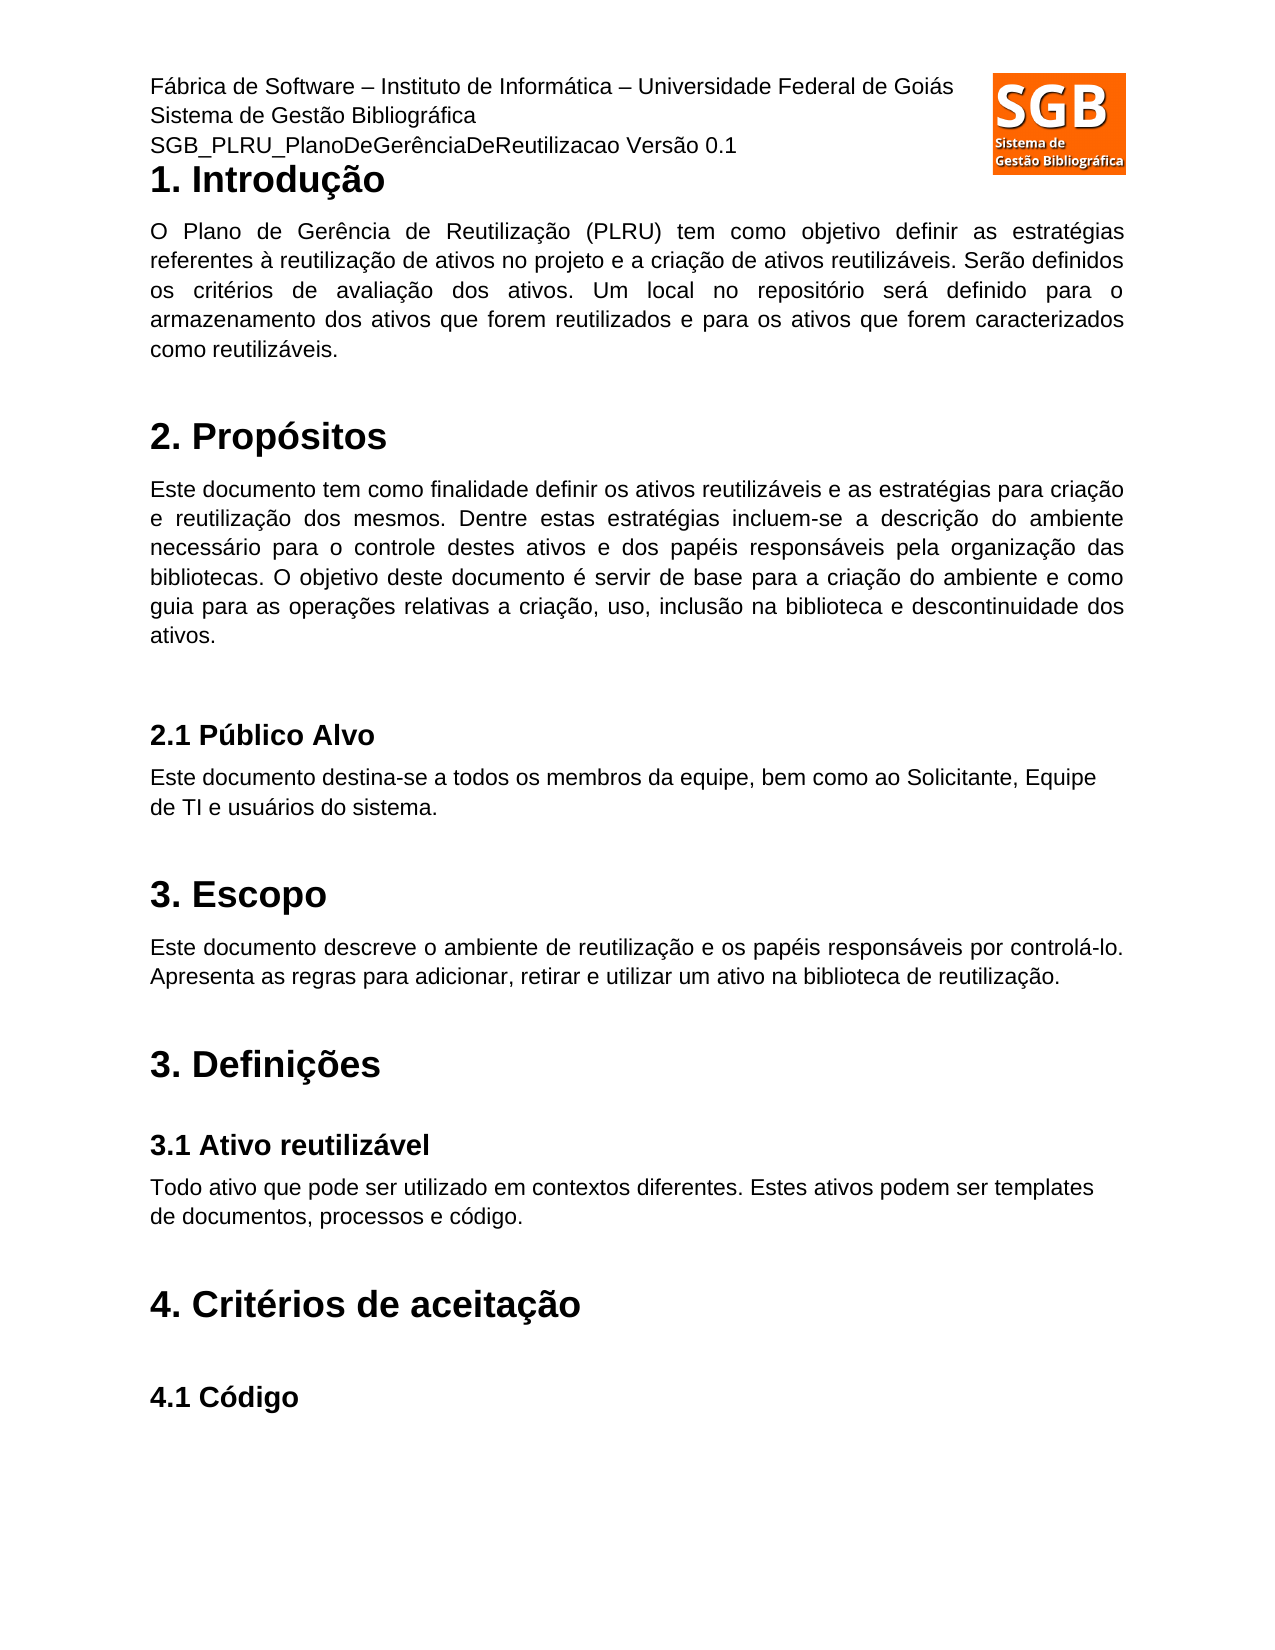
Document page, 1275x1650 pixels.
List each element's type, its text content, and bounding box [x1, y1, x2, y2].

picture [992, 73, 1126, 175]
subtitle 3. Definições [150, 1043, 1125, 1085]
subtitle 3. Escopo [150, 874, 1125, 916]
text O Plano de Gerência de Reutilização (PLRU) tem como objetivo definir as estratégias referentes à reutilização de ativos no projeto e a criação de ativos reutilizáveis. Serão definidos os critérios de avaliação dos ativos. Um local no repositório será definido para o armazenamento dos ativos que forem reutilizados e para os ativos que forem caracterizados como reutilizáveis. [150, 219, 1125, 362]
text Este documento tem como finalidade definir os ativos reutilizáveis e as estratégias para criação e reutilização dos mesmos. Dentre estas estratégias incluem-se a descrição do ambiente necessário para o controle destes ativos e dos papéis responsáveis pela organização das bibliotecas. O objetivo deste documento é servir de base para a criação do ambiente e como guia para as operações relativas a criação, uso, inclusão na biblioteca e descontinuidade dos ativos. [150, 476, 1125, 649]
subtitle 2. Propósitos [150, 416, 1125, 457]
subtitle 4. Critérios de aceitação [150, 1283, 1125, 1325]
subtitle 4.1 Código [150, 1381, 1125, 1414]
subtitle 2.1 Público Alvo [150, 719, 1125, 752]
subtitle 3.1 Ativo reutilizável [150, 1129, 1125, 1161]
text Este documento descreve o ambiente de reutilização e os papéis responsáveis por controlá-lo. Apresenta as regras para adicionar, retirar e utilizar um ativo na biblioteca de reutilização. [150, 934, 1125, 989]
text Todo ativo que pode ser utilizado em contextos diferentes. Estes ativos podem ser templates de documentos, processos e código. [150, 1174, 1125, 1229]
subtitle 1. Introdução [150, 158, 1125, 200]
text Este documento destina-se a todos os membros da equipe, bem como ao Solicitante, Equipe de TI e usuários do sistema. [150, 765, 1125, 820]
